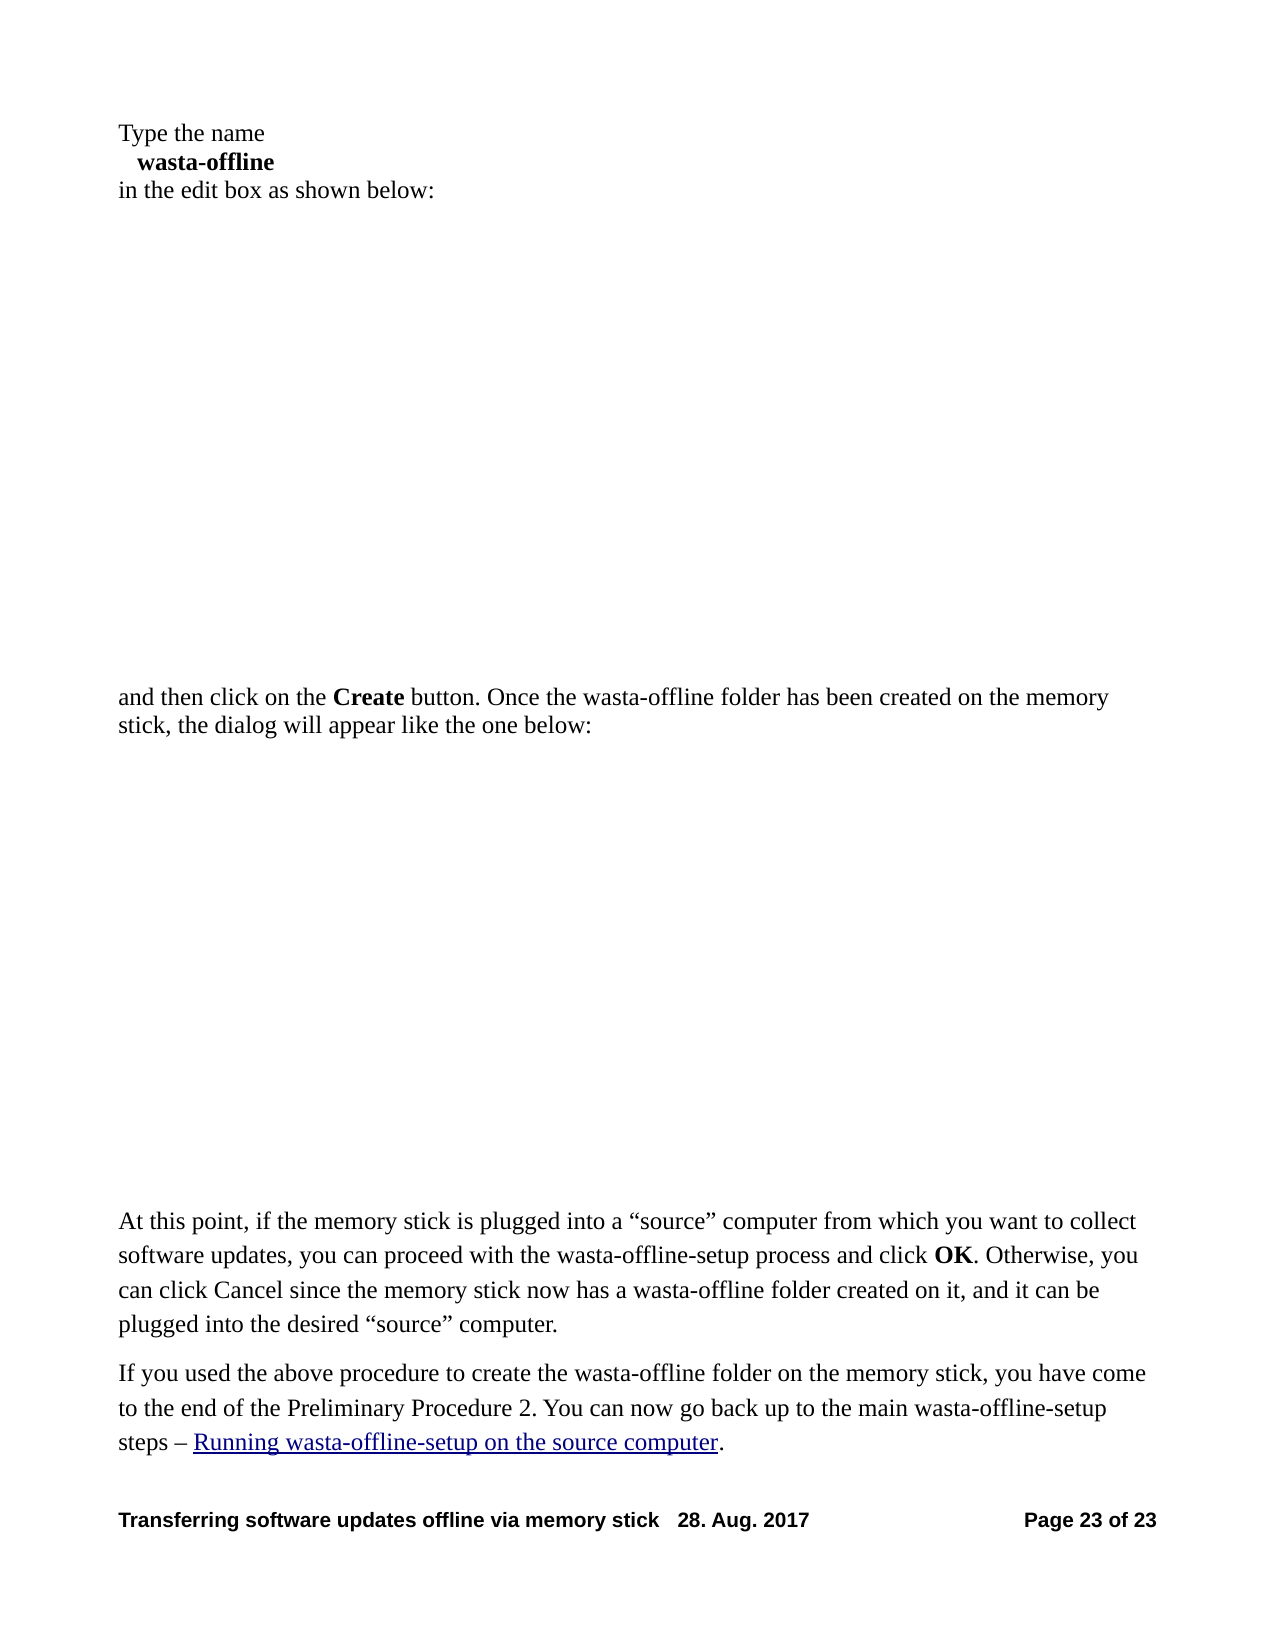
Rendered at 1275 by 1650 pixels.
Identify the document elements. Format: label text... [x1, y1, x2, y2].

text Type the name [118, 118, 1157, 147]
text At this point, if the memory stick is plugged into a “source” computer from which you want to collect software updates, you can proceed with the wasta-offline-setup process and click OK. Otherwise, you can click Cancel since the memory stick now has a wasta-offline folder created on it, and it can be plugged into the desired “source” computer. [118, 1206, 1157, 1338]
text and then click on the Create button. Once the wasta-offline folder has been created on the memory stick, the dialog will appear like the one below: [118, 682, 1157, 739]
text in the edit box as shown below: [118, 176, 1157, 204]
text If you used the above procedure to create the wasta-offline folder on the memory stick, you have come to the end of the Preliminary Procedure 2. You can now go back up to the main wasta-offline-setup steps – Running wasta-offline-setup on the source computer. [118, 1358, 1157, 1456]
text wasta-offline [118, 147, 1157, 176]
